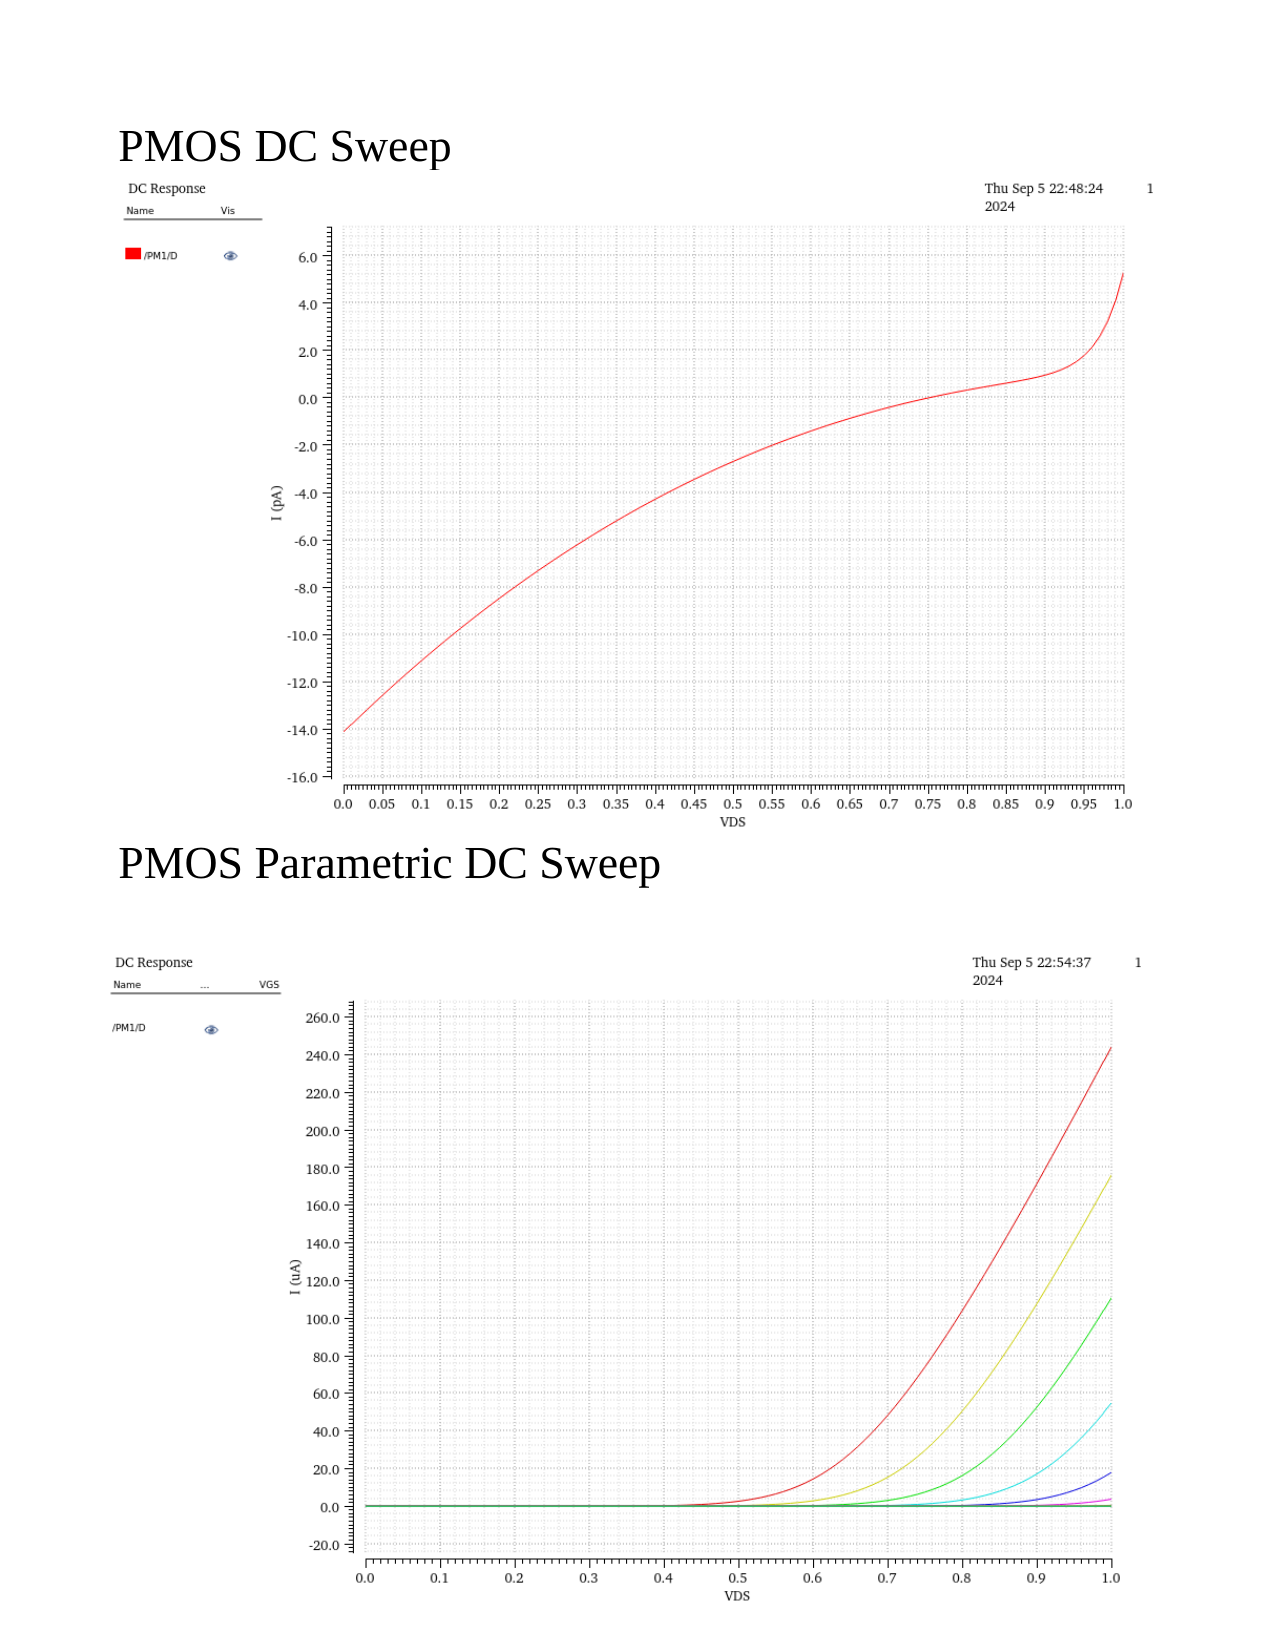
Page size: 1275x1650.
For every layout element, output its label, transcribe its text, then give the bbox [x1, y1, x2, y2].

text PMOS DC Sweep [118, 118, 1157, 170]
picture [105, 944, 1145, 1610]
picture [118, 170, 1157, 836]
text PMOS Parametric DC Sweep [118, 836, 1157, 889]
